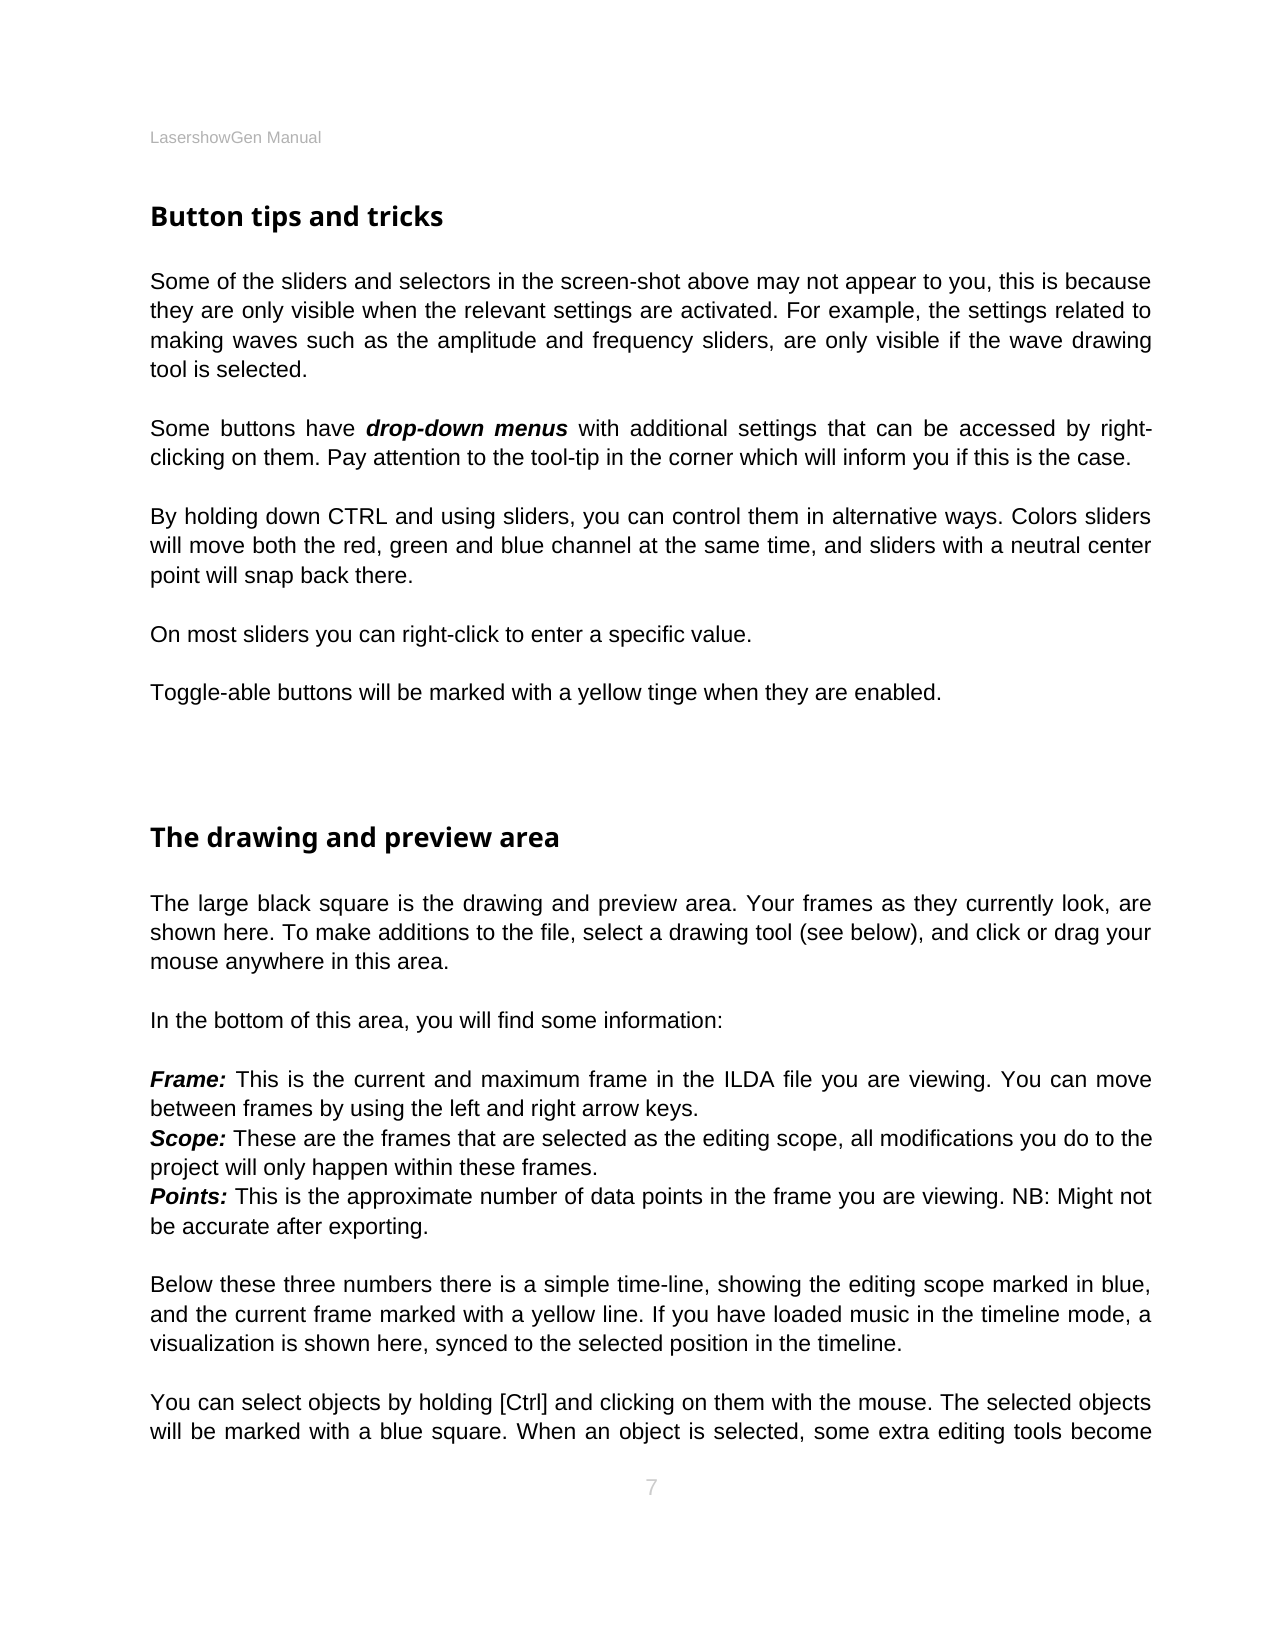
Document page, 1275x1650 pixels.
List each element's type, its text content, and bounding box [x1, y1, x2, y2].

subtitle Button tips and tricks [150, 197, 1153, 234]
text Below these three numbers there is a simple time-line, showing the editing scope marked in blue, and the current frame marked with a yellow line. If you have loaded music in the timeline mode, a visualization is shown here, synced to the selected position in the timeline. [150, 1272, 1153, 1356]
text Toggle-able buttons will be marked with a yellow tinge when they are enabled. [150, 680, 1153, 706]
subtitle The drawing and preview area [150, 818, 1153, 855]
text On most sliders you can right-click to enter a specific value. [150, 621, 1153, 647]
text By holding down CTRL and using sliders, you can control them in alternative ways. Colors sliders will move both the red, green and blue channel at the same time, and sliders with a neutral center point will snap back there. [150, 504, 1153, 588]
text Scope: These are the frames that are selected as the editing scope, all modifications you do to the project will only happen within these frames. [150, 1125, 1153, 1180]
text The large black square is the drawing and preview area. Your frames as they currently look, are shown here. To make additions to the file, select a drawing tool (see below), and click or drag your mouse anywhere in this area. [150, 890, 1153, 974]
text Some of the sliders and selectors in the screen-shot above may not appear to you, this is because they are only visible when the relevant settings are activated. For example, the settings related to making waves such as the amplitude and frequency sliders, are only visible if the wave drawing tool is selected. [150, 269, 1153, 383]
text Frame: This is the current and maximum frame in the ILDA file you are viewing. You can move between frames by using the left and right arrow keys. [150, 1066, 1153, 1121]
text In the bottom of this area, you will find some information: [150, 1008, 1153, 1033]
text Some buttons have drop-down menus with additional settings that can be accessed by right-clicking on them. Pay attention to the tool-tip in the corner which will inform you if this is the case. [150, 416, 1153, 471]
text Points: This is the approximate number of data points in the frame you are viewing. NB: Might not be accurate after exporting. [150, 1184, 1153, 1239]
text You can select objects by holding [Ctrl] and clicking on them with the mouse. The selected objects will be marked with a blue square. When an object is selected, some extra editing tools become [150, 1389, 1153, 1444]
